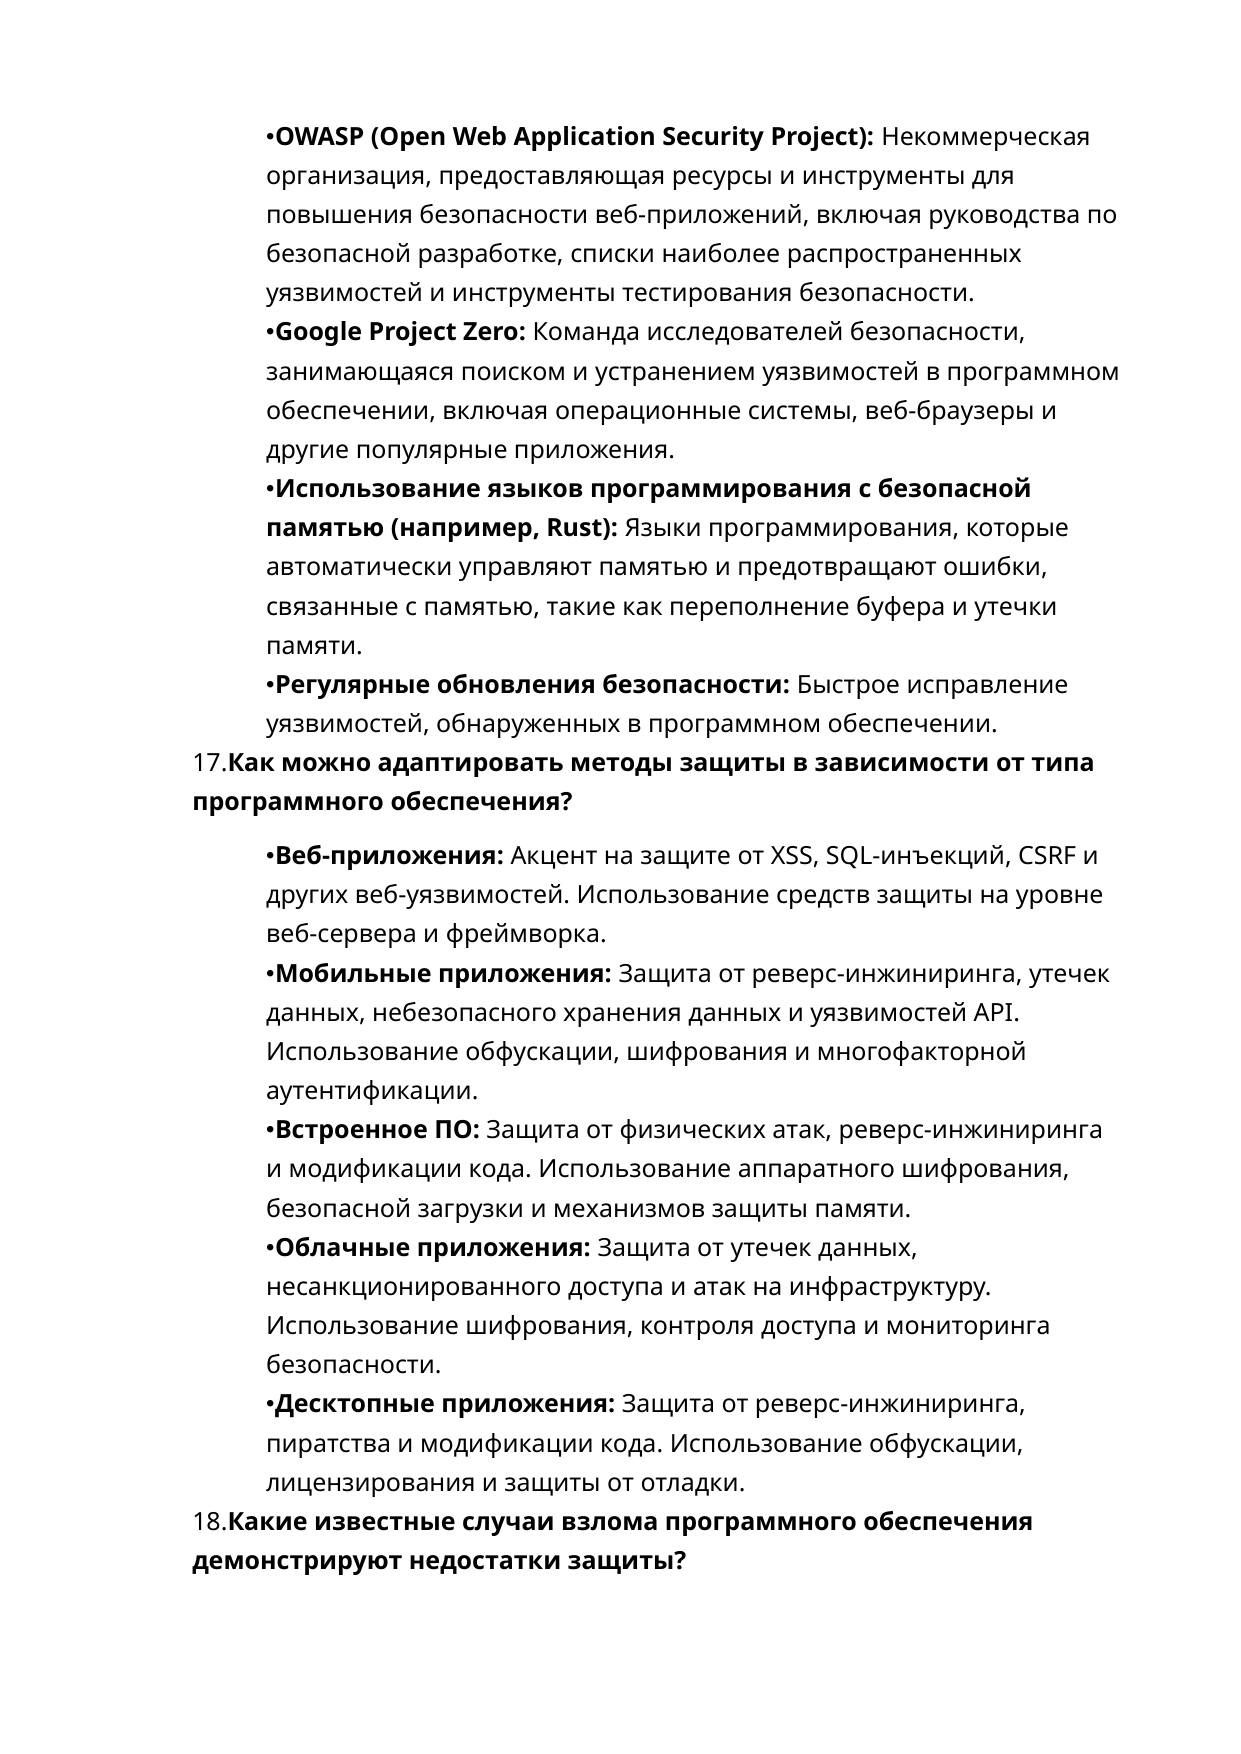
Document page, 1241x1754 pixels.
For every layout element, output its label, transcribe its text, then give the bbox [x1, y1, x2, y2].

list Google Project Zero: Команда исследователей безопасности, занимающаяся поиском и устранением уязвимостей в программном обеспечении, включая операционные системы, веб-браузеры и другие популярные приложения. [118, 314, 1122, 466]
list Мобильные приложения: Защита от реверс-инжиниринга, утечек данных, небезопасного хранения данных и уязвимостей API. Использование обфускации, шифрования и многофакторной аутентификации. [118, 955, 1122, 1107]
list Десктопные приложения: Защита от реверс-инжиниринга, пиратства и модификации кода. Использование обфускации, лицензирования и защиты от отладки. [118, 1386, 1122, 1498]
list OWASP (Open Web Application Security Project): Некоммерческая организация, предоставляющая ресурсы и инструменты для повышения безопасности веб-приложений, включая руководства по безопасной разработке, списки наиболее распространенных уязвимостей и инструменты тестирования безопасности. [118, 118, 1122, 309]
list Веб-приложения: Акцент на защите от XSS, SQL-инъекций, CSRF и других веб-уязвимостей. Использование средств защиты на уровне веб-сервера и фреймворка. [118, 838, 1122, 950]
list Облачные приложения: Защита от утечек данных, несанкционированного доступа и атак на инфраструктуру. Использование шифрования, контроля доступа и мониторинга безопасности. [118, 1229, 1122, 1381]
list Как можно адаптировать методы защиты в зависимости от типа программного обеспечения? [118, 745, 1122, 818]
list Использование языков программирования с безопасной памятью (например, Rust): Языки программирования, которые автоматически управляют памятью и предотвращают ошибки, связанные с памятью, такие как переполнение буфера и утечки памяти. [118, 471, 1122, 661]
list Какие известные случаи взлома программного обеспечения демонстрируют недостатки защиты? [118, 1503, 1122, 1577]
list Регулярные обновления безопасности: Быстрое исправление уязвимостей, обнаруженных в программном обеспечении. [118, 666, 1122, 740]
list Встроенное ПО: Защита от физических атак, реверс-инжиниринга и модификации кода. Использование аппаратного шифрования, безопасной загрузки и механизмов защиты памяти. [118, 1112, 1122, 1224]
